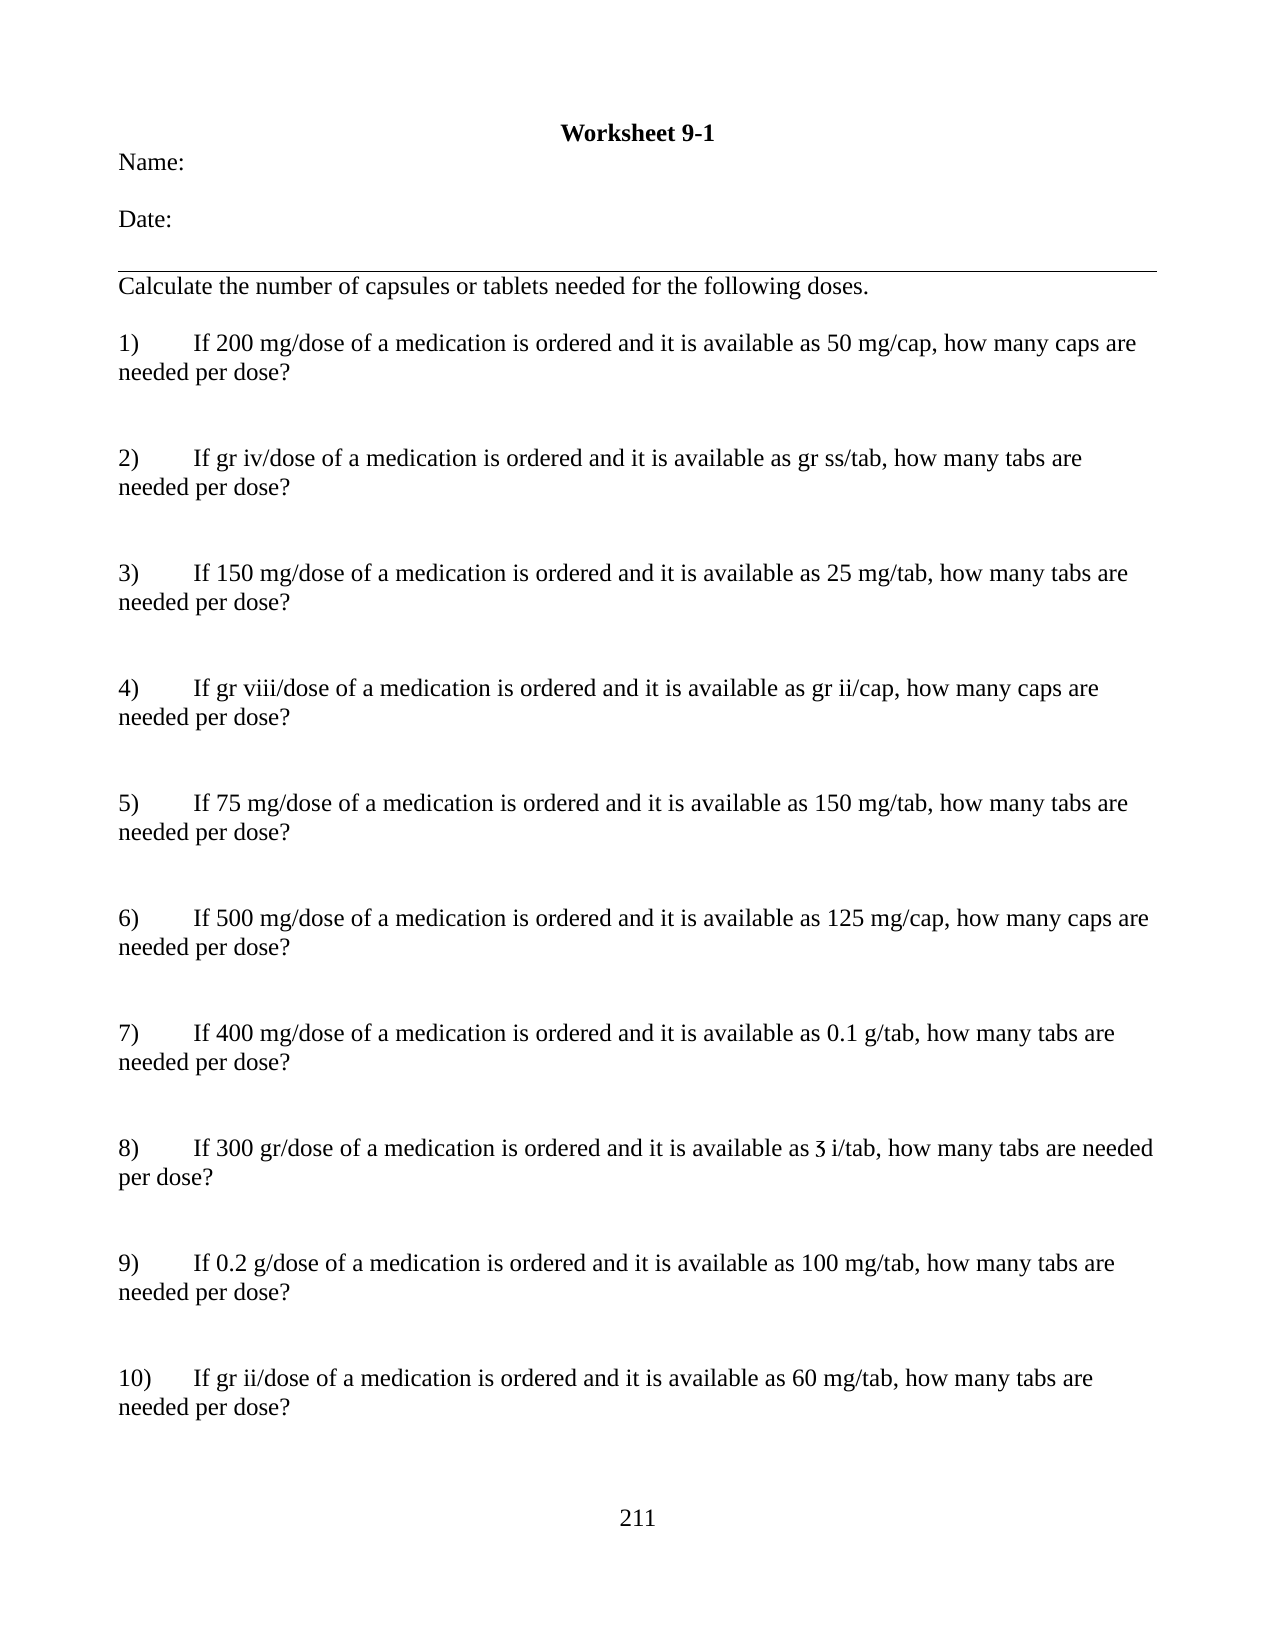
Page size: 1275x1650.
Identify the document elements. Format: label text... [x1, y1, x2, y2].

text Name: [118, 147, 1157, 176]
list If 300 gr/dose of a medication is ordered and it is available as i/tab, how many tabs are needed per dose? [118, 1133, 1157, 1191]
list If 400 mg/dose of a medication is ordered and it is available as 0.1 g/tab, how many tabs are needed per dose? [118, 1018, 1157, 1076]
list If 200 mg/dose of a medication is ordered and it is available as 50 mg/cap, how many caps are needed per dose? [118, 328, 1157, 386]
text Date: [118, 204, 1157, 233]
list If 500 mg/dose of a medication is ordered and it is available as 125 mg/cap, how many caps are needed per dose? [118, 903, 1157, 961]
list If gr iv/dose of a medication is ordered and it is available as gr ss/tab, how many tabs are needed per dose? [118, 443, 1157, 501]
list If gr ii/dose of a medication is ordered and it is available as 60 mg/tab, how many tabs are needed per dose? [118, 1363, 1157, 1421]
list If gr viii/dose of a medication is ordered and it is available as gr ii/cap, how many caps are needed per dose? [118, 673, 1157, 731]
list If 0.2 g/dose of a medication is ordered and it is available as 100 mg/tab, how many tabs are needed per dose? [118, 1248, 1157, 1306]
text Worksheet 9-1 [118, 118, 1157, 147]
text Calculate the number of capsules or tablets needed for the following doses. [118, 272, 1157, 299]
list If 75 mg/dose of a medication is ordered and it is available as 150 mg/tab, how many tabs are needed per dose? [118, 788, 1157, 846]
list If 150 mg/dose of a medication is ordered and it is available as 25 mg/tab, how many tabs are needed per dose? [118, 558, 1157, 616]
picture [815, 1141, 825, 1157]
